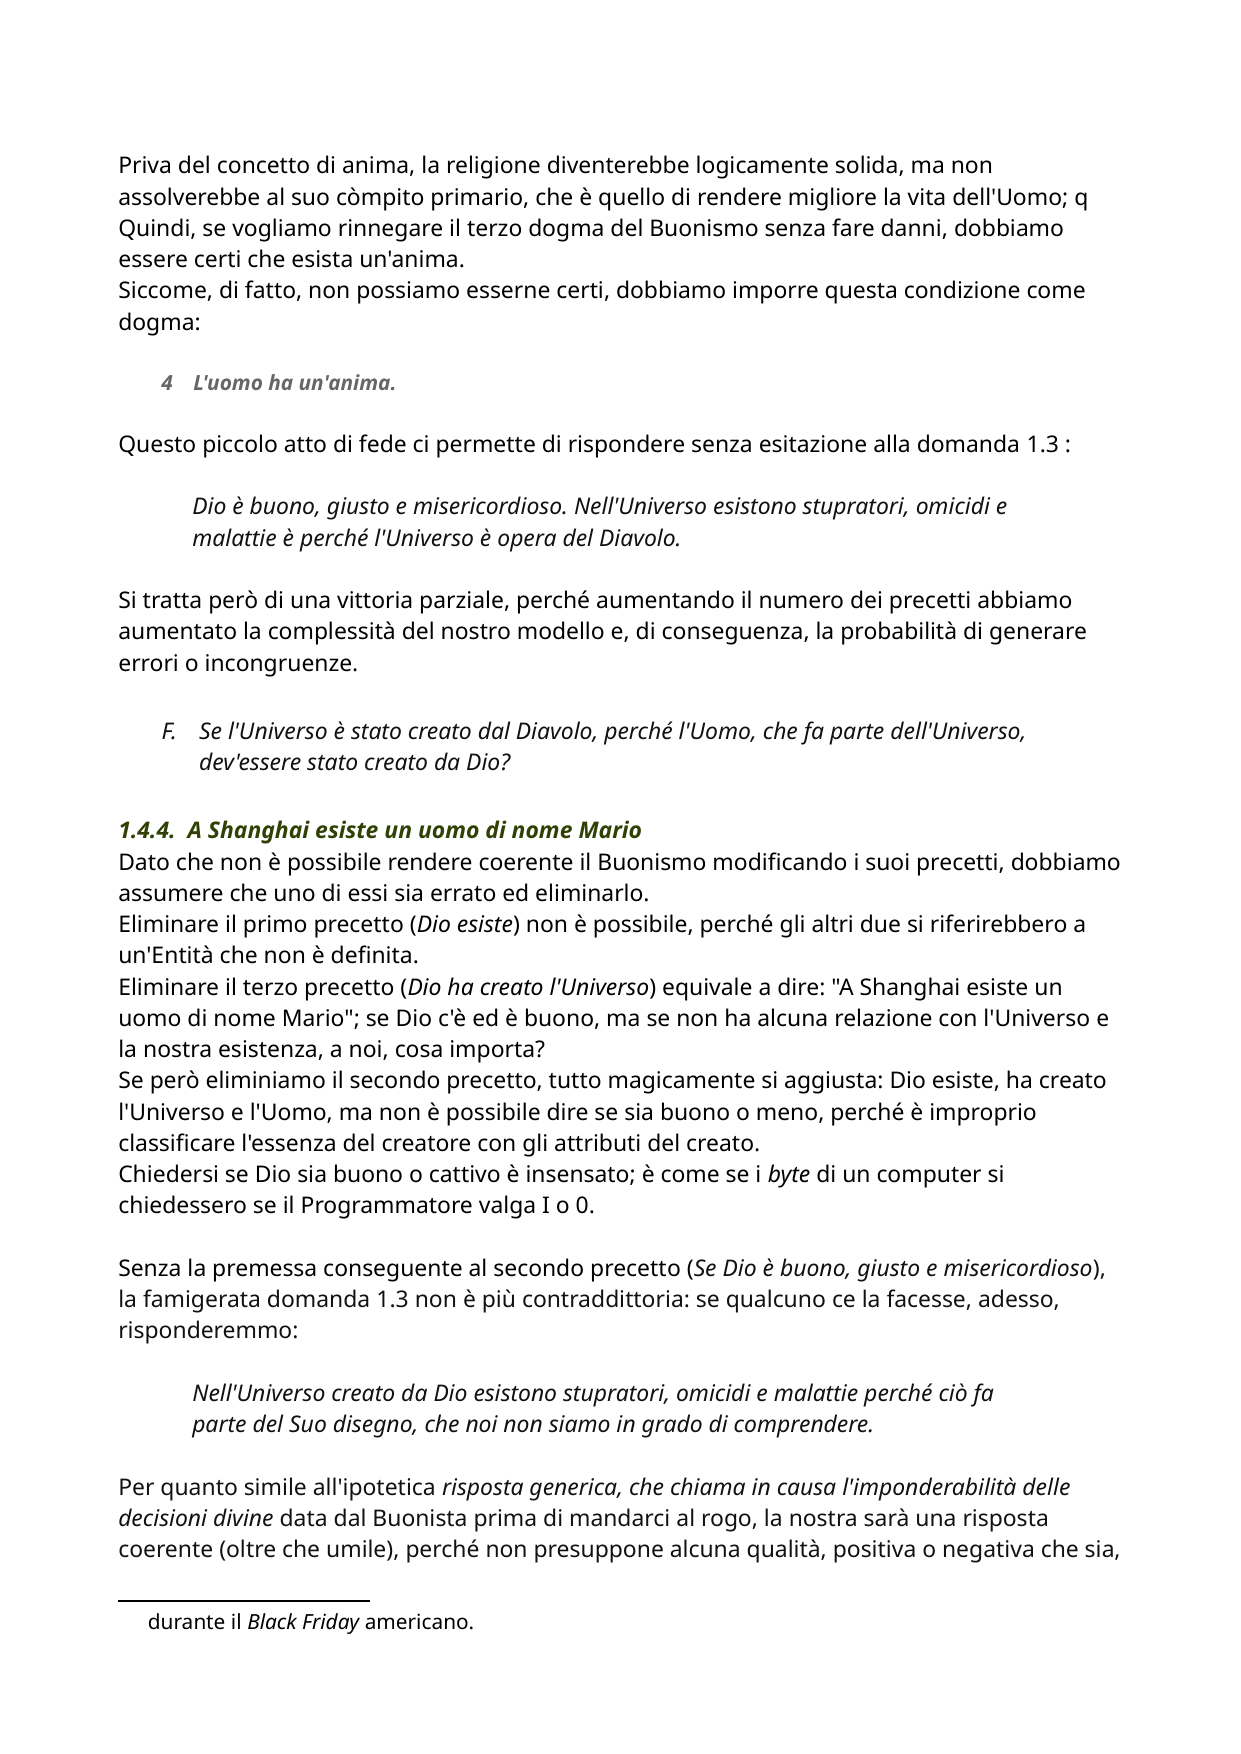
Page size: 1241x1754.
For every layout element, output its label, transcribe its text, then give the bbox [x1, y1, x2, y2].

text durante il Black Friday americano. [118, 1607, 1122, 1636]
text Questo piccolo atto di fede ci permette di rispondere senza esitazione alla domanda D : [118, 428, 1122, 459]
text Eliminare il terzo precetto (Dio ha creato l'Universo) equivale a dire: "A Shanghai esiste un uomo di nome Mario"; se Dio c'è ed è buono, ma se non ha alcuna relazione con l'Universo e la nostra esistenza, a noi, cosa importa? [118, 971, 1122, 1064]
text Si tratta però di una vittoria parziale, perché aumentando il numero dei precetti abbiamo aumentato la complessità del nostro modello e, di conseguenza, la probabilità di generare errori o incongruenze. [118, 584, 1122, 678]
text Chiedersi se Dio sia buono o cattivo è insensato; è come se i byte di un computer si chiedessero se il Programmatore valga I o 0. [118, 1158, 1122, 1221]
text Nell'Universo creato da Dio esistono stupratori, omicidi e malattie perché ciò fa parte del Suo disegno, che noi non siamo in grado di comprendere. [192, 1377, 1044, 1439]
text Se però eliminiamo il secondo precetto, tutto magicamente si aggiusta: Dio esiste, ha creato l'Universo e l'Uomo, ma non è possibile dire se sia buono o meno, perché è improprio classificare l'essenza del creatore con gli attributi del creato. [118, 1064, 1122, 1158]
text Senza la premessa conseguente al secondo precetto (Se Dio è buono, giusto e misericordioso), la famigerata domanda D non è più contraddittoria: se qualcuno ce la facesse, adesso, risponderemmo: [118, 1252, 1122, 1346]
text Dato che non è possibile rendere coerente il Buonismo modificando i suoi precetti, dobbiamo assumere che uno di essi sia errato ed eliminarlo. [118, 846, 1122, 908]
text Eliminare il primo precetto (Dio esiste) non è possibile, perché gli altri due si riferirebbero a un'Entità che non è definita. [118, 908, 1122, 971]
subtitle A Shanghai esiste un uomo di nome Mario [118, 814, 1122, 846]
list L'uomo ha un'anima. [156, 368, 1122, 397]
text Priva del concetto di anima, la religione diventerebbe logicamente solida, ma non assolverebbe al suo còmpito primario, che è quello di rendere migliore la vita dell'Uomo; q [118, 149, 1122, 212]
text Quindi, se vogliamo rinnegare il terzo dogma del Buonismo senza fare danni, dobbiamo essere certi che esista un'anima. [118, 212, 1122, 274]
text Per quanto simile all'ipotetica risposta generica, che chiama in causa l'imponderabilità delle decisioni divine data dal Buonista prima di mandarci al rogo, la nostra sarà una risposta coerente (oltre che umile), perché non presuppone alcuna qualità, positiva o negativa che sia, [118, 1471, 1122, 1564]
text Dio è buono, giusto e misericordioso. Nell'Universo esistono stupratori, omicidi e malattie è perché l'Universo è opera del Diavolo. [192, 490, 1044, 553]
text Siccome, di fatto, non possiamo esserne certi, dobbiamo imporre questa condizione come dogma: [118, 274, 1122, 337]
table_header Se l'Universo è stato creato dal Diavolo, perché l'Uomo, che fa parte dell'Universo, dev'essere stato creato da Dio? [118, 709, 1108, 783]
